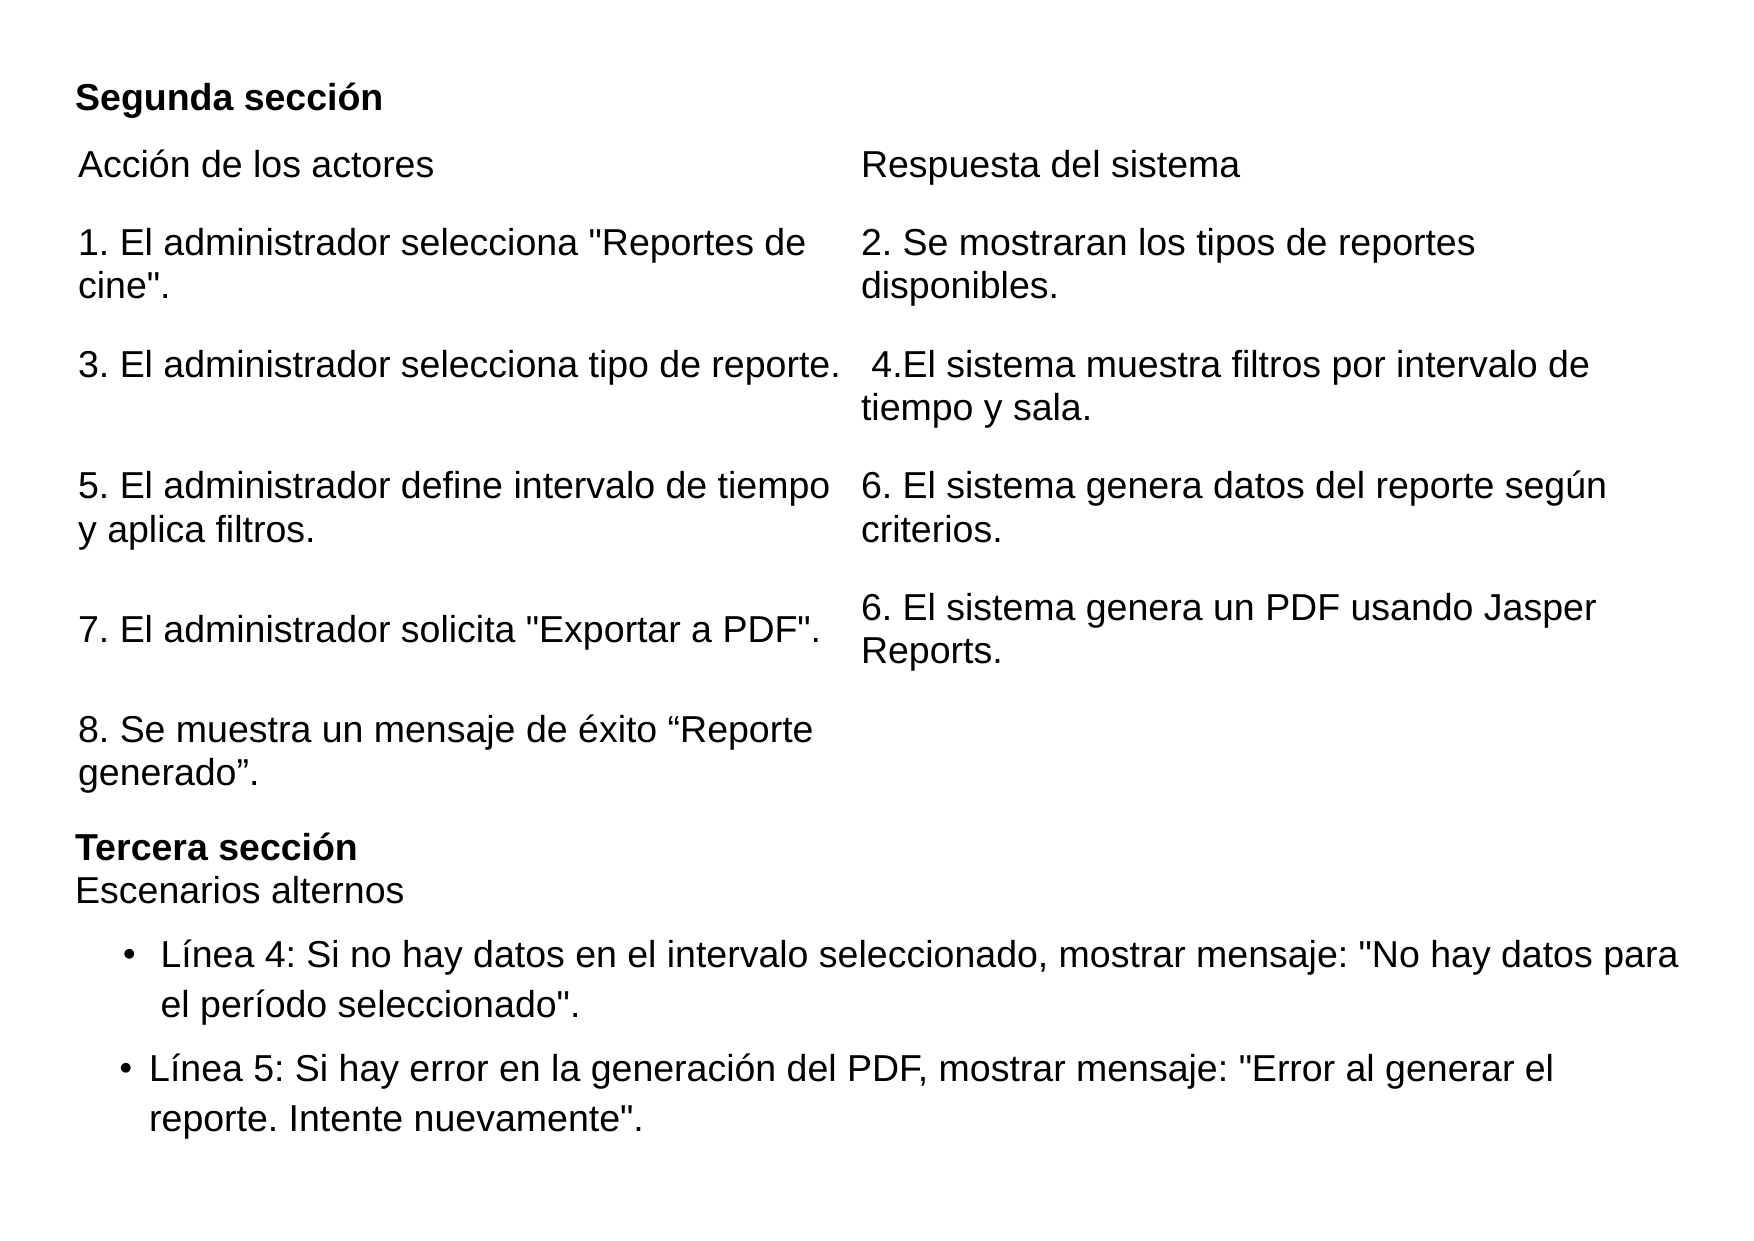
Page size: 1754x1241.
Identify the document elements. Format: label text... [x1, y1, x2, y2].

list Línea 4: Si no hay datos en el intervalo seleccionado, mostrar mensaje: "No hay datos para el período seleccionado". [123, 933, 1679, 1026]
table_cell 8. Se muestra un mensaje de éxito “Reporte generado”. [75, 704, 858, 825]
table_header Acción de los actores [75, 139, 858, 218]
table_cell 7. El administrador solicita "Exportar a PDF". [75, 582, 858, 704]
table_cell 6. El sistema genera datos del reporte según criterios. [858, 461, 1679, 582]
table_cell 4.El sistema muestra filtros por intervalo de tiempo y sala. [858, 339, 1679, 461]
table_cell 2. Se mostraran los tipos de reportes disponibles. [858, 218, 1679, 339]
text Escenarios alternos [75, 868, 1679, 912]
table_cell 1. El administrador selecciona "Reportes de cine". [75, 218, 858, 339]
table_header Respuesta del sistema [858, 139, 1679, 218]
list Línea 5: Si hay error en la generación del PDF, mostrar mensaje: "Error al generar el reporte. Intente nuevamente". [119, 1047, 1679, 1139]
text Tercera sección [75, 825, 1679, 868]
table_cell [858, 704, 1679, 825]
table_cell 6. El sistema genera un PDF usando Jasper Reports. [858, 582, 1679, 704]
text Segunda sección [75, 75, 1679, 118]
table_cell 3. El administrador selecciona tipo de reporte. [75, 339, 858, 461]
table_cell 5. El administrador define intervalo de tiempo y aplica filtros. [75, 461, 858, 582]
